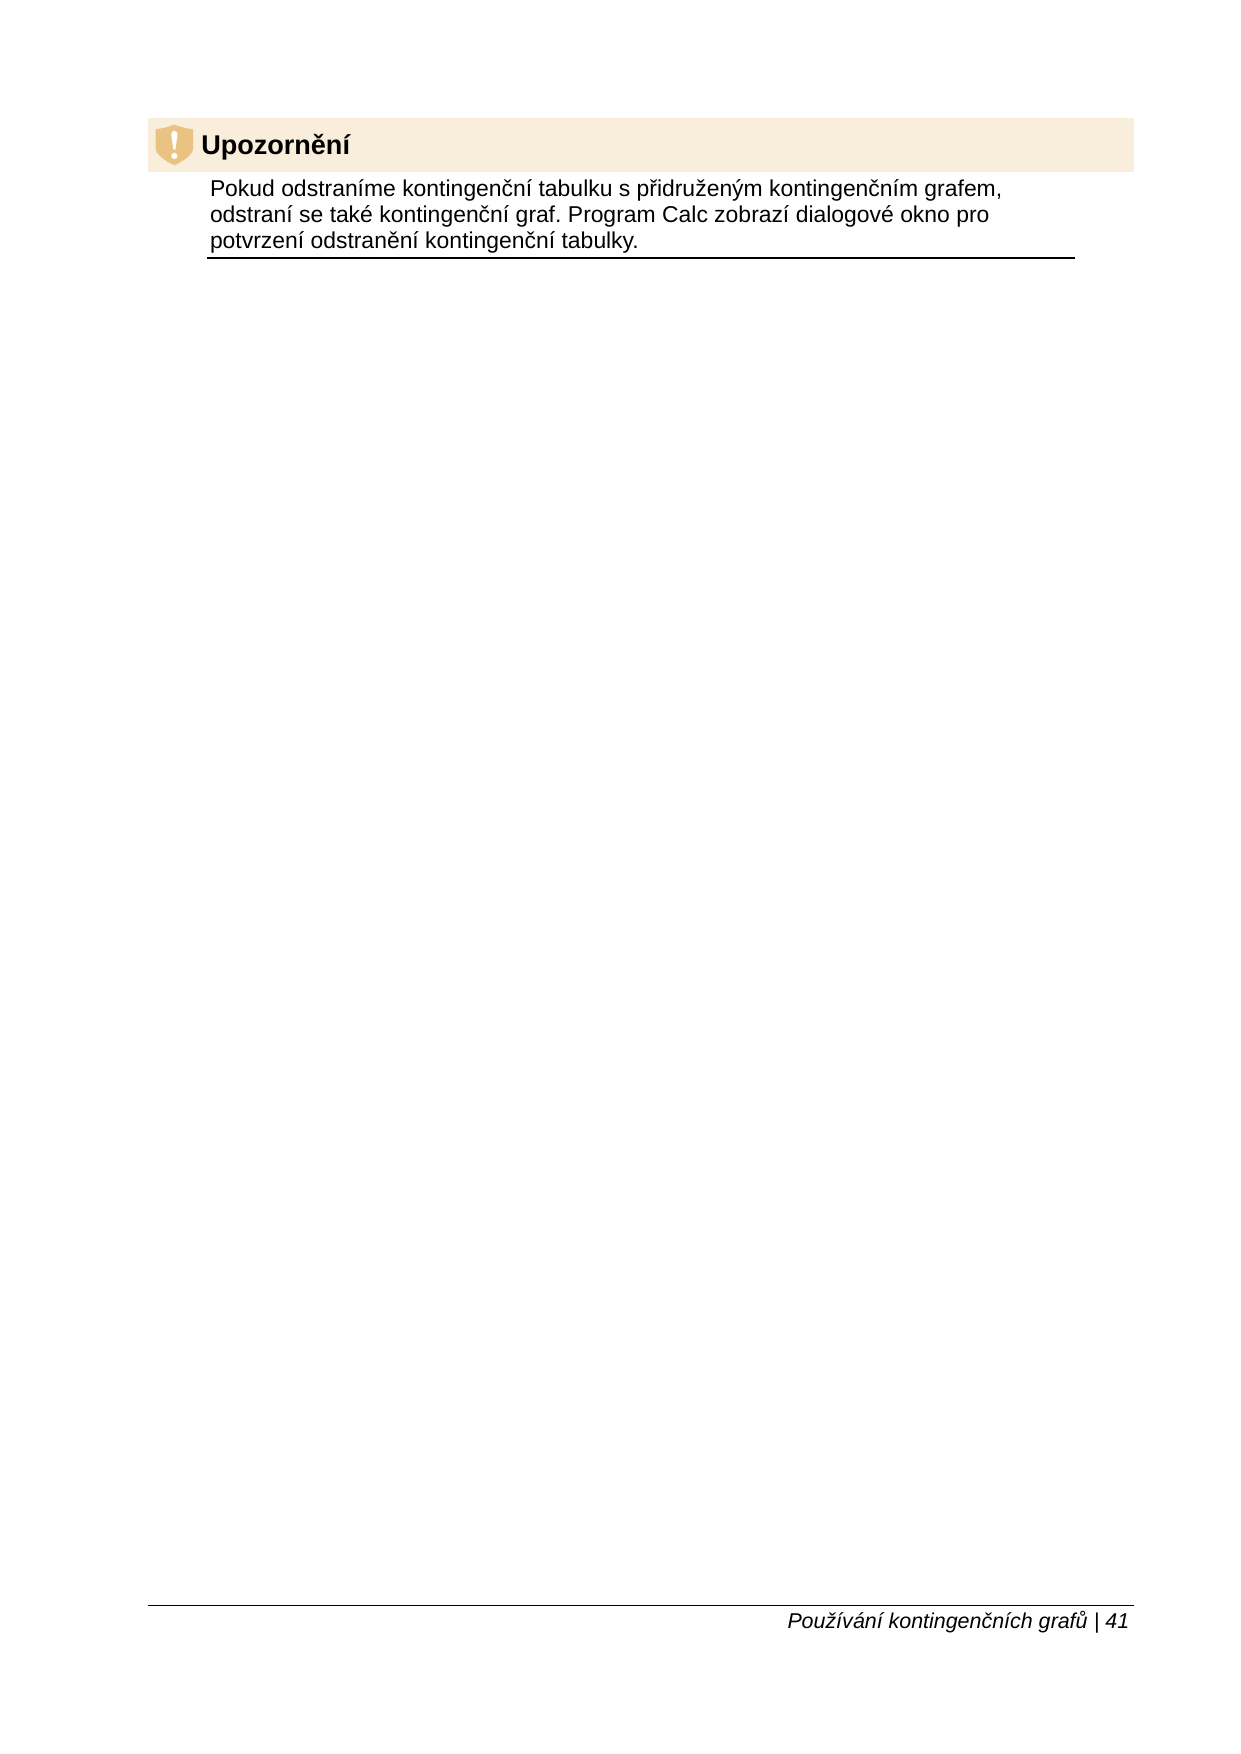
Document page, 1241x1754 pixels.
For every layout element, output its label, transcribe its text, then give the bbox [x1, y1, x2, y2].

subtitle Upozornění [148, 118, 1134, 172]
text Pokud odstraníme kontingenční tabulku s přidruženým kontingenčním grafem, odstraní se také kontingenční graf. Program Calc zobrazí dialogové okno pro potvrzení odstranění kontingenční tabulky. [207, 172, 1075, 257]
